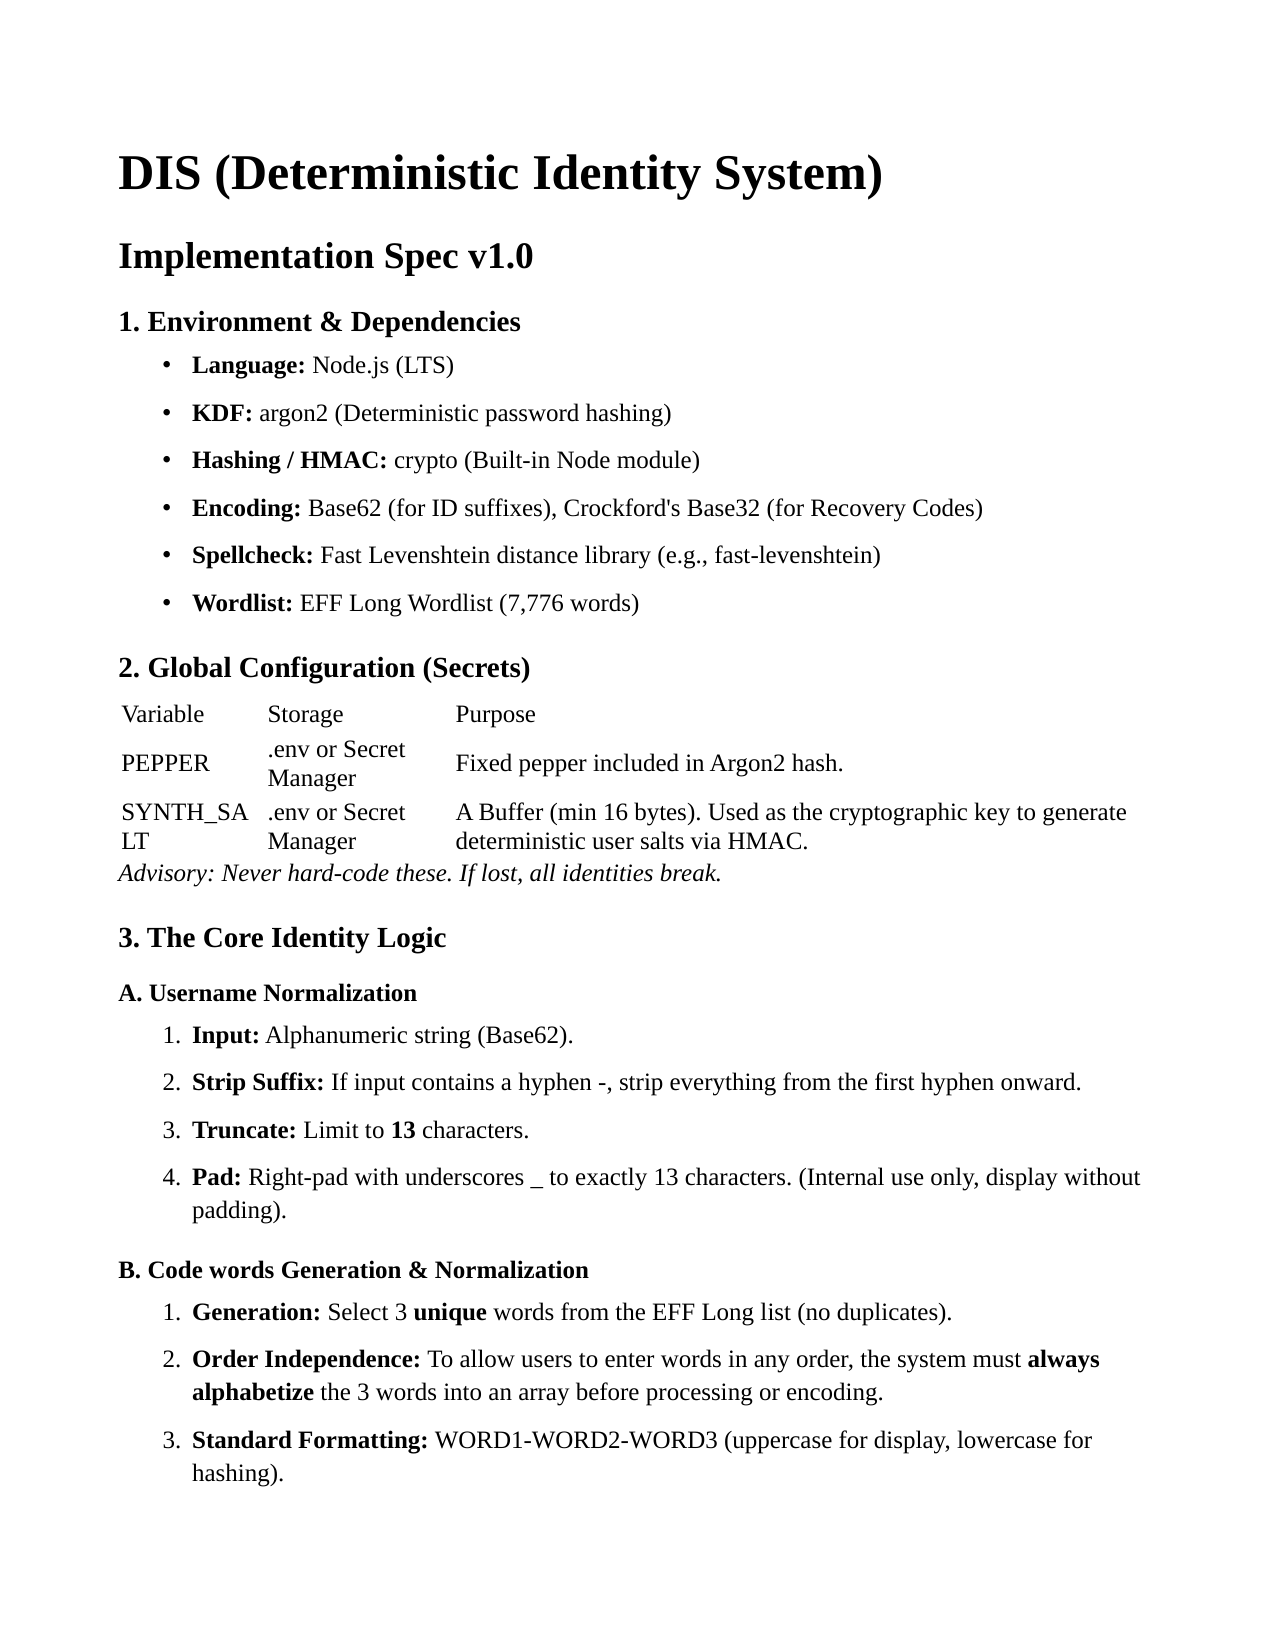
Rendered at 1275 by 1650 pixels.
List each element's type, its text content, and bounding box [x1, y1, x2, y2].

table_cell .env or Secret Manager [264, 794, 452, 858]
table_cell Fixed pepper included in Argon2 hash. [453, 731, 1157, 794]
subtitle 1. Environment & Dependencies [118, 304, 1157, 338]
subtitle DIS (Deterministic Identity System) [118, 143, 1157, 201]
subtitle 3. The Core Identity Logic [118, 920, 1157, 953]
list Pad: Right-pad with underscores _ to exactly 13 characters. (Internal use only, display without padding). [162, 1162, 1157, 1224]
table_header Storage [264, 696, 452, 731]
table_cell .env or Secret Manager [264, 731, 452, 794]
list Strip Suffix: If input contains a hyphen -, strip everything from the first hyphen onward. [162, 1067, 1157, 1096]
list Wordlist: EFF Long Wordlist (7,776 words) [162, 588, 1157, 617]
list Truncate: Limit to 13 characters. [162, 1115, 1157, 1144]
list Generation: Select 3 unique words from the EFF Long list (no duplicates). [162, 1297, 1157, 1326]
list Hashing / HMAC: crypto (Built-in Node module) [162, 445, 1157, 474]
list Spellcheck: Fast Levenshtein distance library (e.g., fast-levenshtein) [162, 541, 1157, 569]
subtitle B. Code words Generation & Normalization [118, 1256, 1157, 1284]
subtitle 2. Global Configuration (Secrets) [118, 650, 1157, 684]
table_cell PEPPER [118, 731, 264, 794]
list Input: Alphanumeric string (Base62). [162, 1020, 1157, 1048]
list KDF: argon2 (Deterministic password hashing) [162, 398, 1157, 427]
list Language: Node.js (LTS) [162, 350, 1157, 379]
table_header Purpose [453, 696, 1157, 731]
list Order Independence: To allow users to enter words in any order, the system must always alphabetize the 3 words into an array before processing or encoding. [162, 1344, 1157, 1406]
subtitle A. Username Normalization [118, 978, 1157, 1007]
table_cell SYNTH_SALT [118, 794, 264, 858]
list Encoding: Base62 (for ID suffixes), Crockford's Base32 (for Recovery Codes) [162, 493, 1157, 522]
list Standard Formatting: WORD1-WORD2-WORD3 (uppercase for display, lowercase for hashing). [162, 1425, 1157, 1487]
table_header Variable [118, 696, 264, 731]
table_cell A Buffer (min 16 bytes). Used as the cryptographic key to generate deterministic user salts via HMAC. [453, 794, 1157, 858]
text Advisory: Never hard-code these. If lost, all identities break. [118, 858, 1157, 886]
subtitle Implementation Spec v1.0 [118, 234, 1157, 277]
